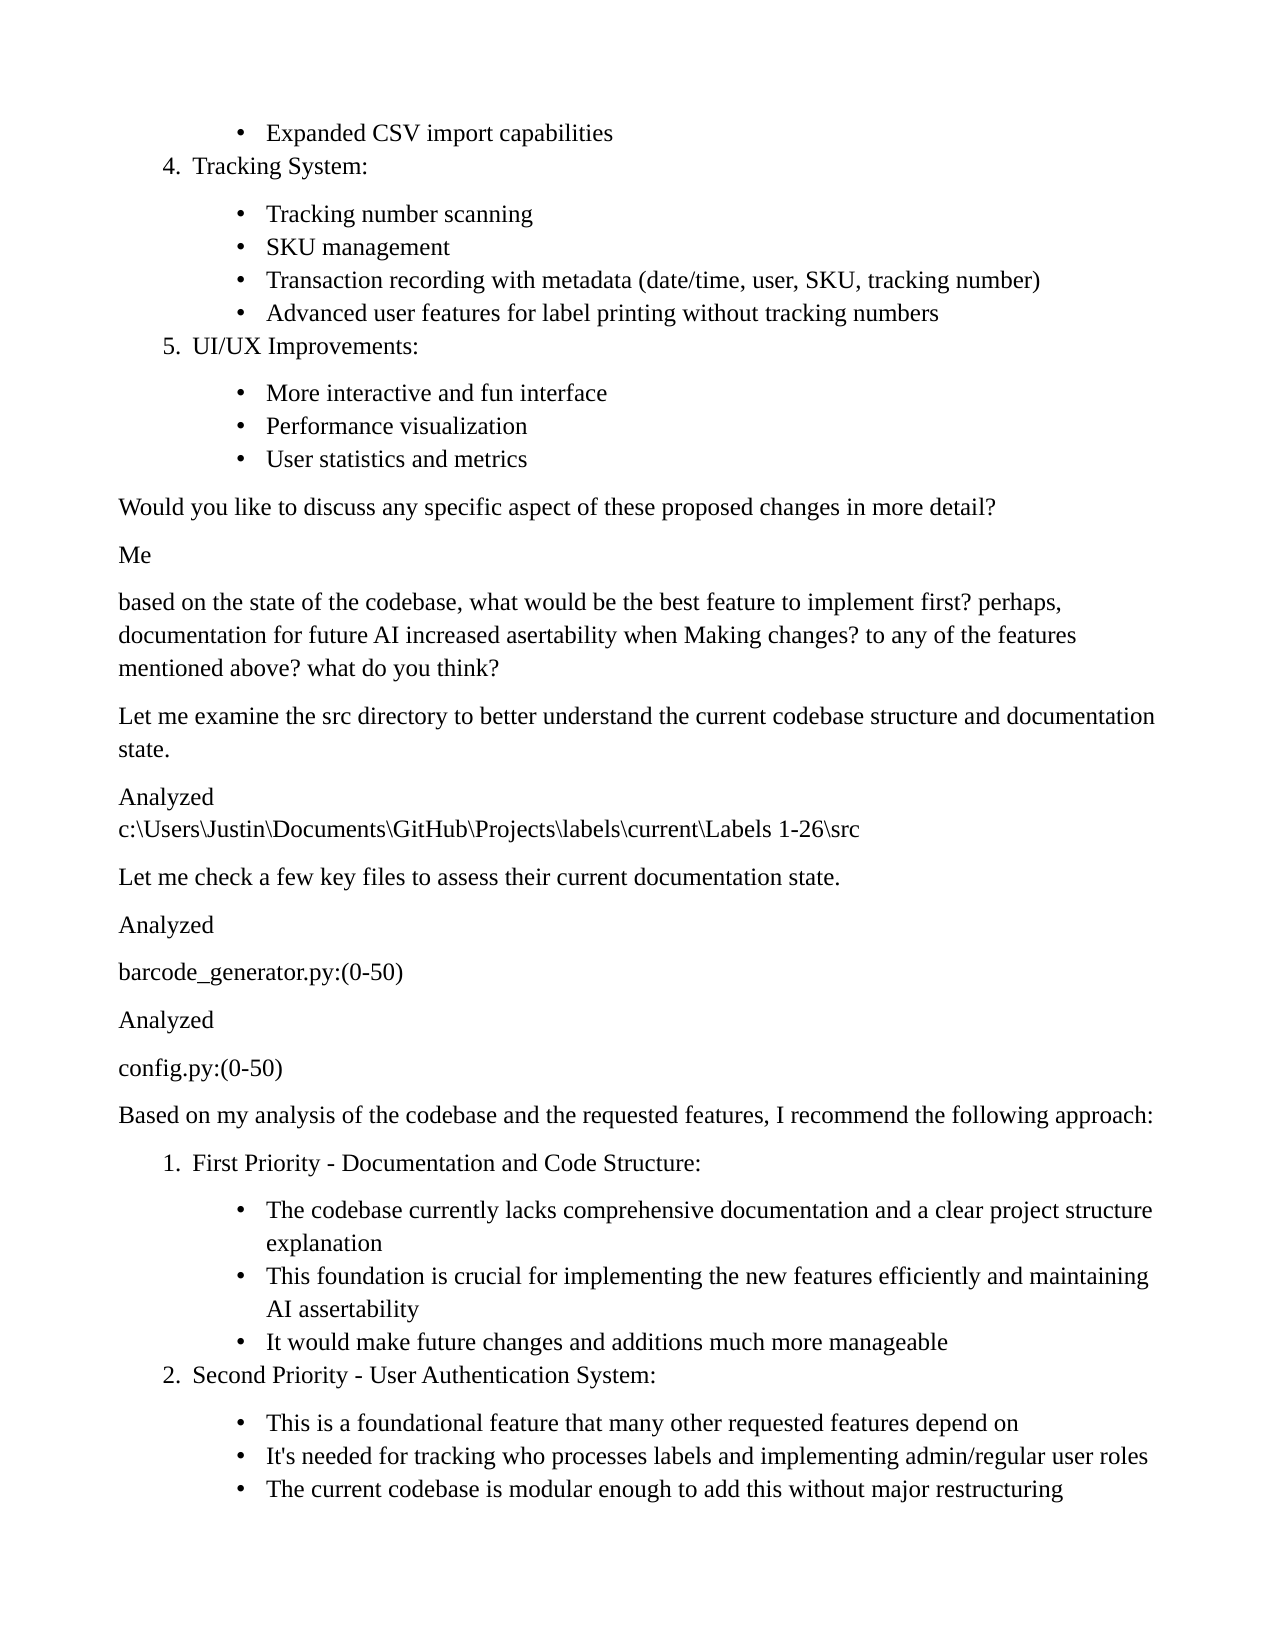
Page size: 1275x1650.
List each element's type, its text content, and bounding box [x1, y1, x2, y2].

text Analyzed [118, 1005, 1157, 1034]
list Expanded CSV import capabilities [236, 118, 1157, 147]
list It's needed for tracking who processes labels and implementing admin/regular user roles [236, 1441, 1157, 1470]
text Let me examine the src directory to better understand the current codebase structure and documentation state. [118, 701, 1157, 763]
text Analyzed [118, 782, 1157, 810]
list More interactive and fun interface [236, 378, 1157, 407]
text Me [118, 540, 1157, 568]
text Analyzed [118, 910, 1157, 938]
list The codebase currently lacks comprehensive documentation and a clear project structure explanation [236, 1195, 1157, 1257]
text Would you like to discuss any specific aspect of these proposed changes in more detail? [118, 492, 1157, 521]
list First Priority - Documentation and Code Structure: [162, 1148, 1157, 1177]
list UI/UX Improvements: [162, 331, 1157, 359]
list SKU management [236, 232, 1157, 261]
list Transaction recording with metadata (date/time, user, SKU, tracking number) [236, 265, 1157, 293]
text Based on my analysis of the codebase and the requested features, I recommend the following approach: [118, 1100, 1157, 1129]
list Tracking System: [162, 151, 1157, 180]
text Let me check a few key files to assess their current documentation state. [118, 862, 1157, 891]
list Performance visualization [236, 411, 1157, 440]
list User statistics and metrics [236, 444, 1157, 473]
list Second Priority - User Authentication System: [162, 1361, 1157, 1389]
list Tracking number scanning [236, 199, 1157, 227]
text based on the state of the codebase, what would be the best feature to implement first? perhaps, documentation for future AI increased asertability when Making changes? to any of the features mentioned above? what do you think? [118, 587, 1157, 682]
list It would make future changes and additions much more manageable [236, 1327, 1157, 1356]
text c:\Users\Justin\Documents\GitHub\Projects\labels\current\Labels 1-26\src [118, 814, 1157, 843]
text config.py:(0-50) [118, 1053, 1157, 1081]
list This is a foundational feature that many other requested features depend on [236, 1408, 1157, 1437]
text barcode_generator.py:(0-50) [118, 957, 1157, 986]
list This foundation is crucial for implementing the new features efficiently and maintaining AI assertability [236, 1261, 1157, 1323]
list Advanced user features for label printing without tracking numbers [236, 298, 1157, 327]
list The current codebase is modular enough to add this without major restructuring [236, 1474, 1157, 1503]
